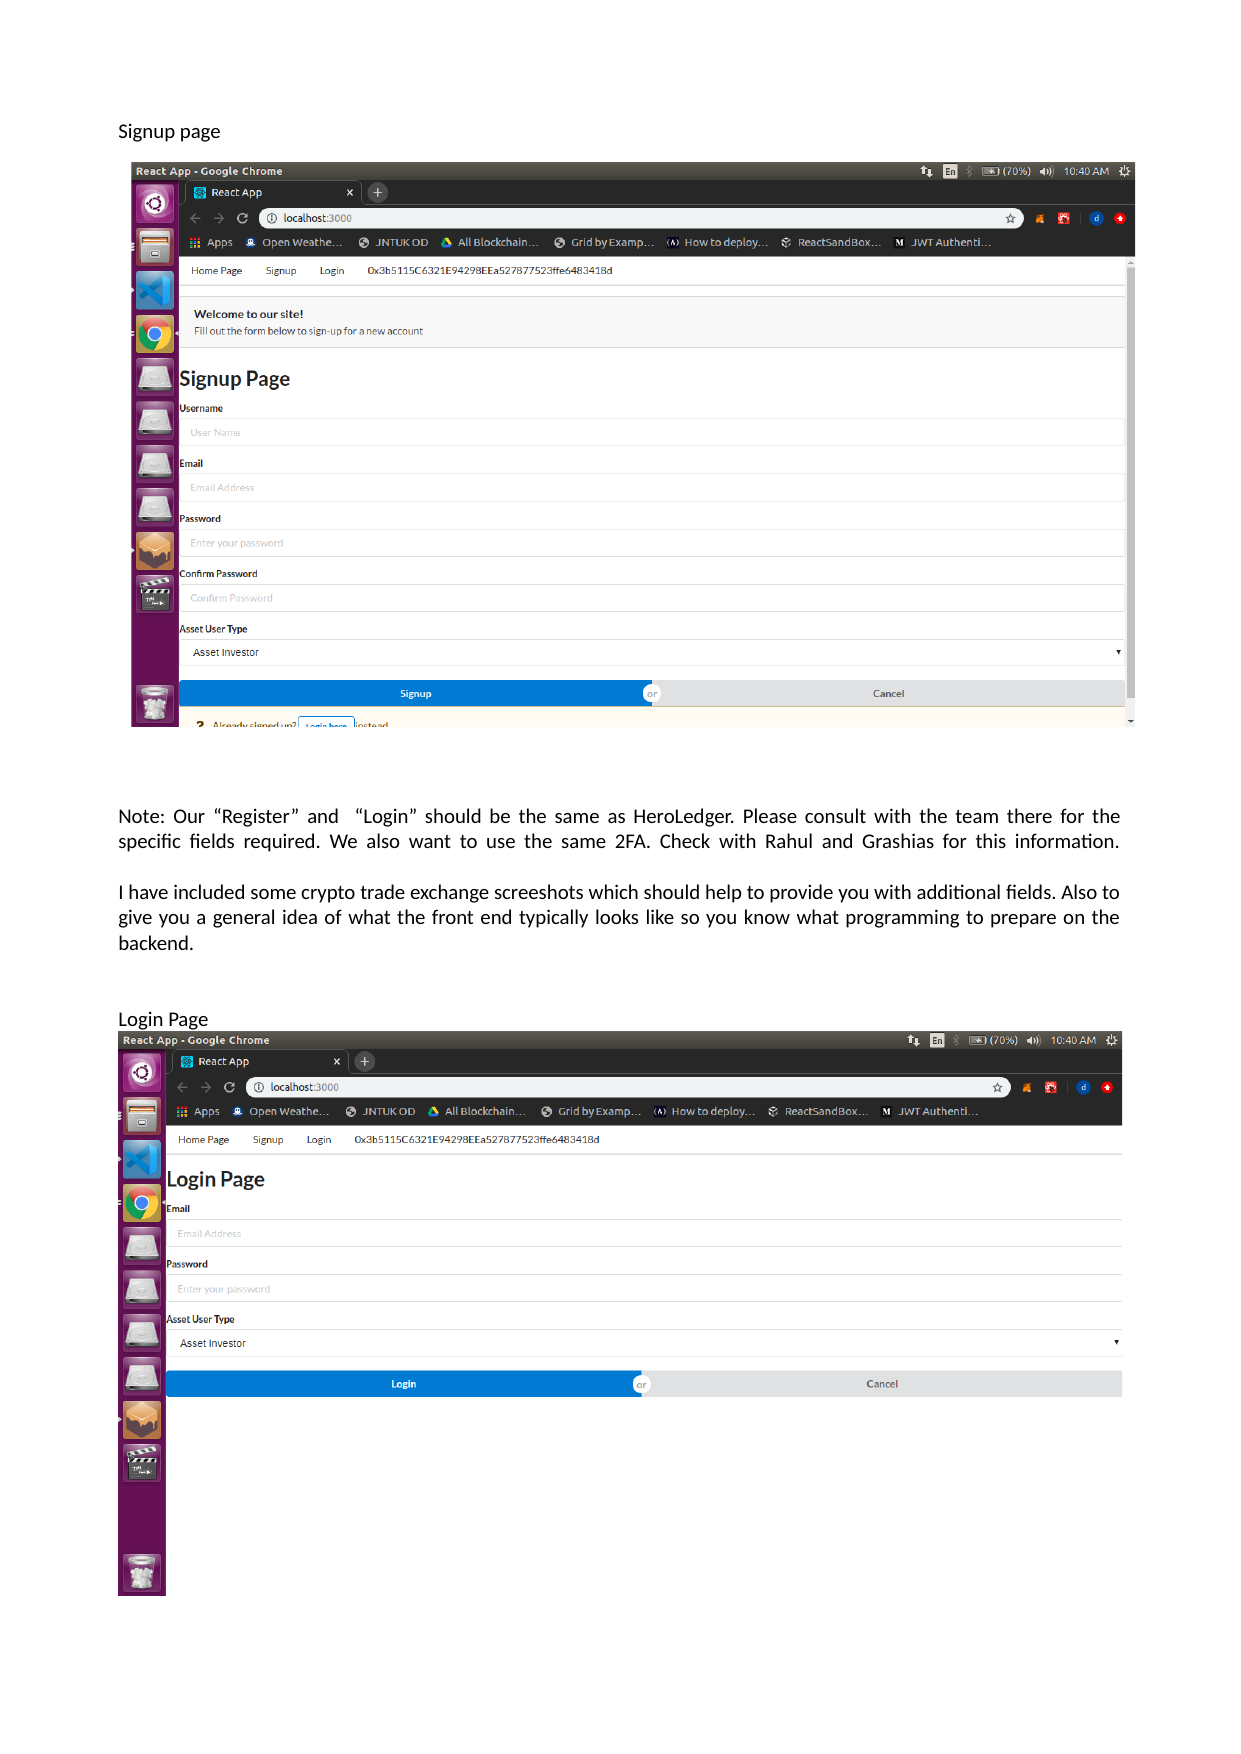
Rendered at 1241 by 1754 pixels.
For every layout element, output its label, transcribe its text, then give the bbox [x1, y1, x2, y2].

text Login Page [118, 1006, 1122, 1031]
text Signup page [118, 118, 1122, 143]
picture [118, 1031, 1123, 1596]
picture [131, 162, 1135, 727]
text Note: Our “Register” and “Login” should be the same as HeroLedger. Please consult with the team there for the specific fields required. We also want to use the same 2FA. Check with Rahul and Grashias for this information. I have included some crypto trade exchange screeshots which should help to provide you with additional fields. Also to give you a general idea of what the front end typically looks like so you know what programming to prepare on the backend. [118, 803, 1122, 955]
